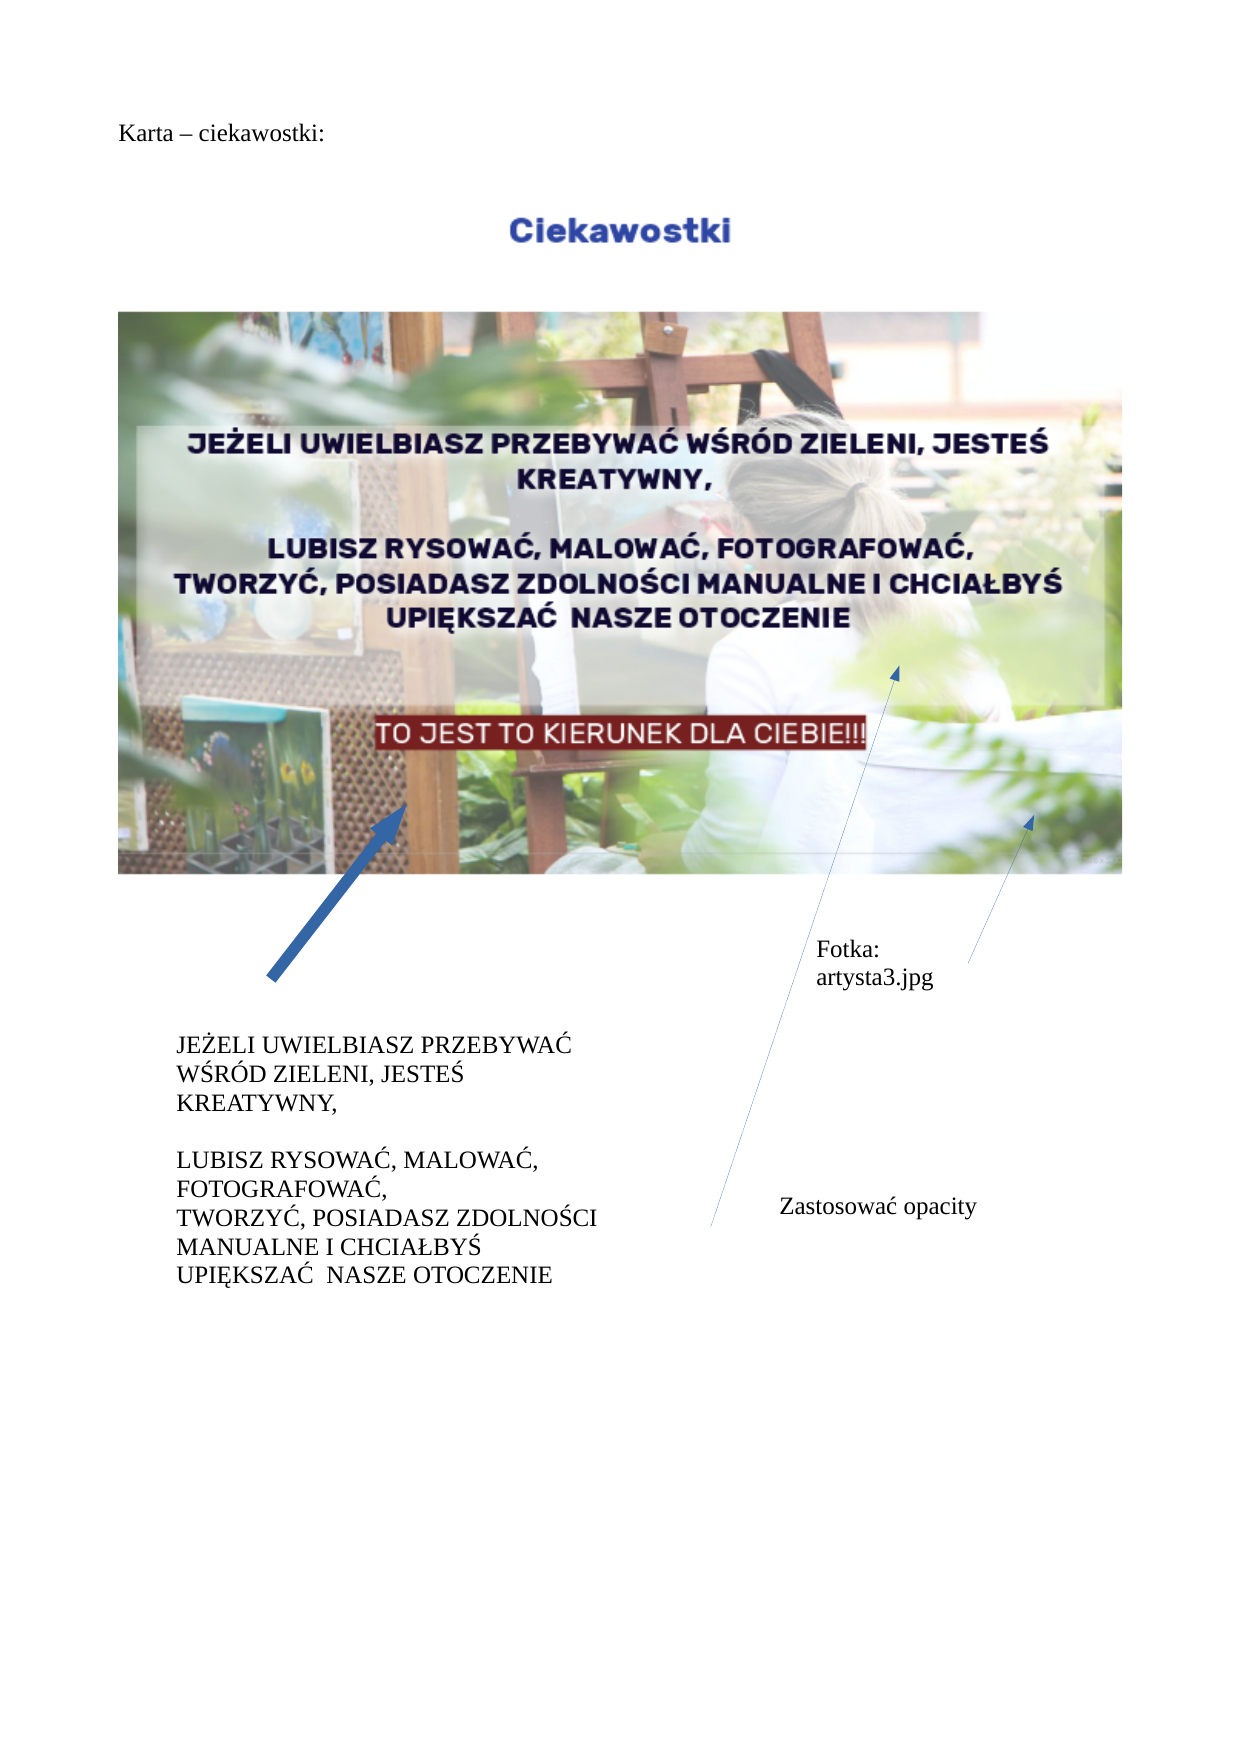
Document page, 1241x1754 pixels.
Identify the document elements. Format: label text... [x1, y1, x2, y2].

text Karta – ciekawostki: [118, 118, 1122, 147]
picture [118, 175, 1123, 879]
